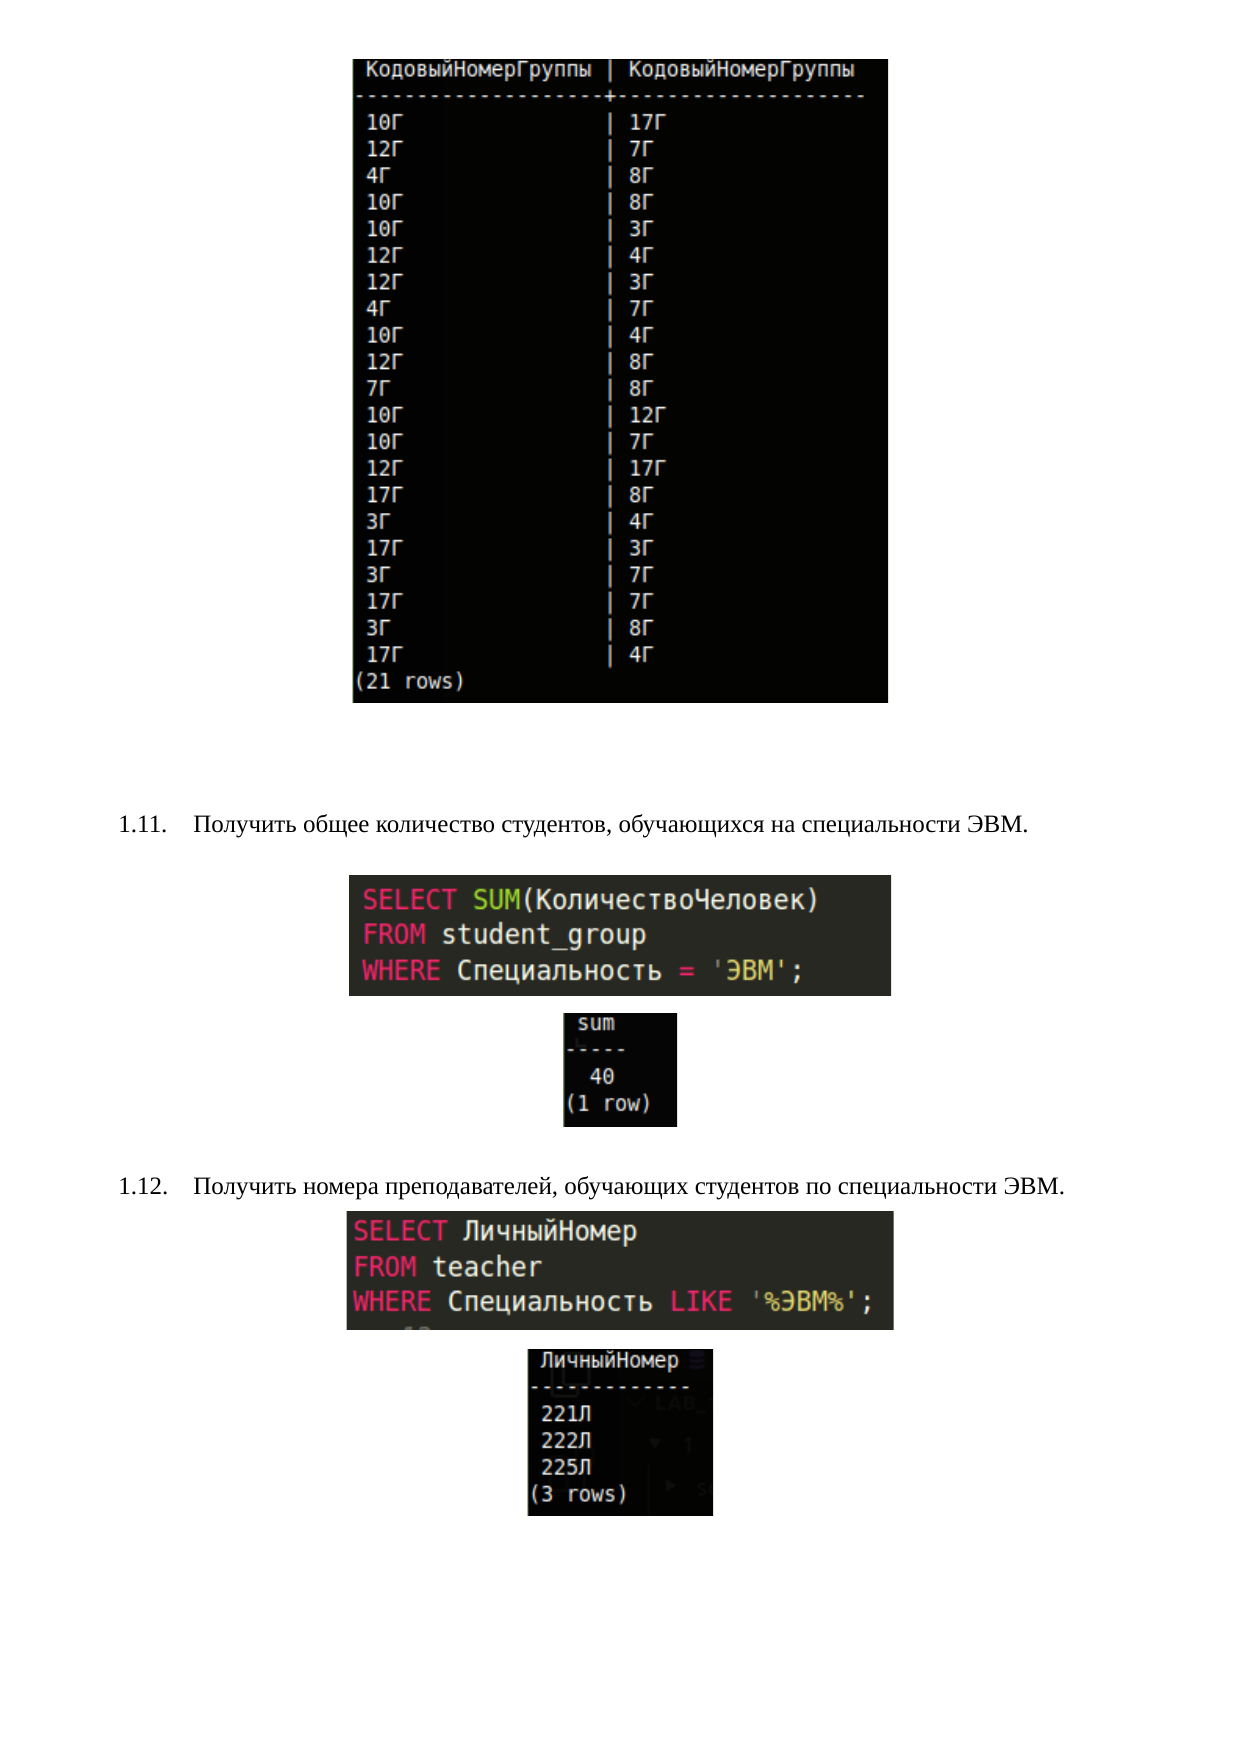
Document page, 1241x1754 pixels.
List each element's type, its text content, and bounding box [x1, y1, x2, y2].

picture [346, 1211, 894, 1330]
picture [352, 59, 889, 703]
list Получить номера преподавателей, обучающих студентов по специальности ЭВМ. [118, 1171, 1122, 1200]
picture [527, 1349, 714, 1516]
picture [349, 875, 892, 996]
list Получить общее количество студентов, обучающихся на специальности ЭВМ. [118, 809, 1122, 838]
picture [563, 1013, 678, 1127]
